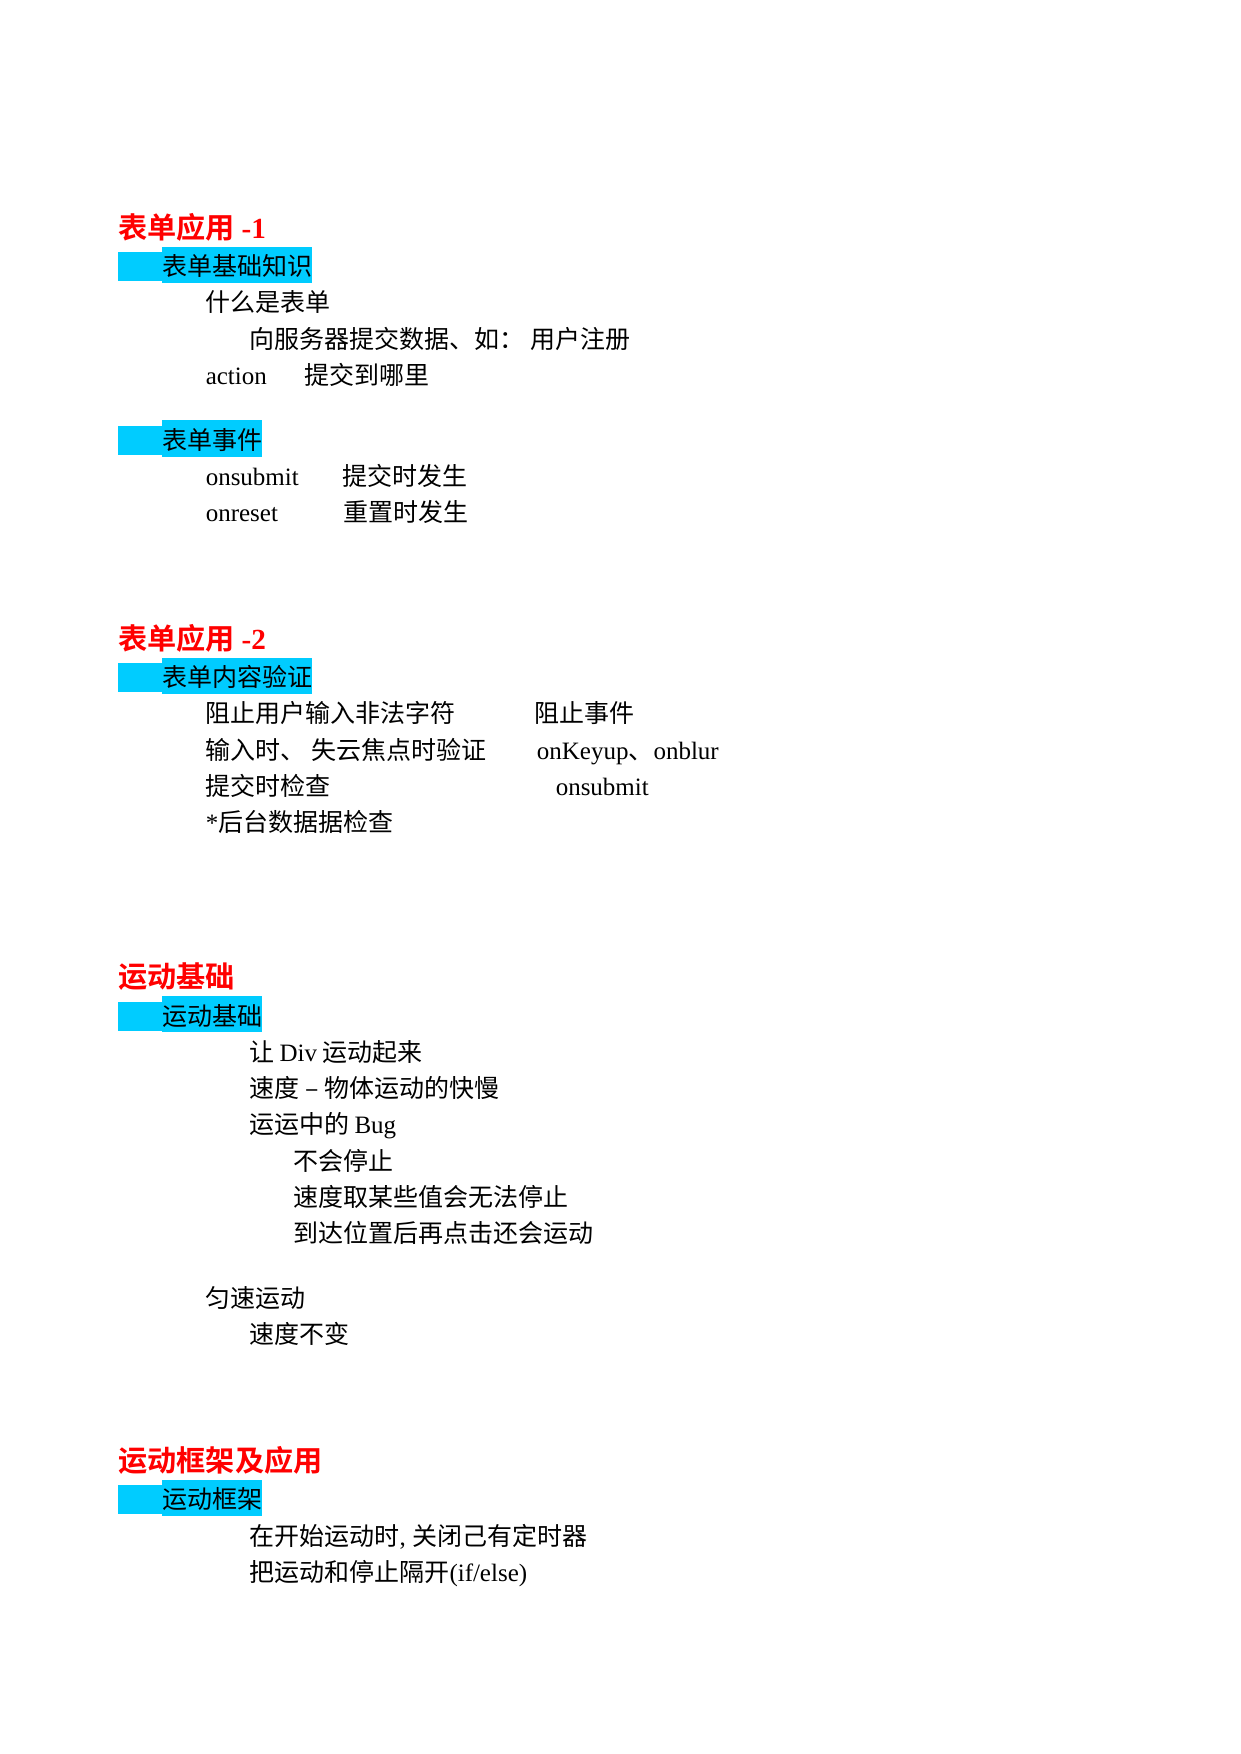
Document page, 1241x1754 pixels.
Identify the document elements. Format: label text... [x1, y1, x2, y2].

text 速度 – 物体运动的快慢 [118, 1069, 1122, 1105]
text 运动框架及应用 [118, 1437, 1122, 1480]
text 把运动和停止隔开(if/else) [118, 1552, 1122, 1588]
text 表单应用 -1 [118, 204, 1122, 247]
text 表单基础知识 [118, 247, 1122, 283]
text 输入时、 失云焦点时验证 onKeyup、onblur [118, 730, 1122, 766]
text 运动框架 [118, 1480, 1122, 1516]
text *后台数据据检查 [118, 803, 1122, 839]
text 匀速运动 [118, 1279, 1122, 1315]
text action 提交到哪里 [118, 355, 1122, 392]
text 运运中的Bug [118, 1105, 1122, 1141]
text onsubmit 提交时发生 [118, 457, 1122, 493]
text 表单内容验证 [118, 658, 1122, 694]
text 向服务器提交数据、如： 用户注册 [118, 319, 1122, 355]
text 速度取某些值会无法停止 [118, 1177, 1122, 1214]
text 运动基础 [118, 954, 1122, 996]
text 运动基础 [118, 996, 1122, 1032]
text 提交时检查 onsubmit [118, 766, 1122, 803]
text 到达位置后再点击还会运动 [118, 1214, 1122, 1250]
text 阻止用户输入非法字符 阻止事件 [118, 694, 1122, 730]
text 速度不变 [118, 1315, 1122, 1351]
text 表单事件 [118, 420, 1122, 457]
text 表单应用 -2 [118, 615, 1122, 658]
text 在开始运动时, 关闭己有定时器 [118, 1516, 1122, 1552]
text 不会停止 [118, 1141, 1122, 1177]
text onreset 重置时发生 [118, 493, 1122, 529]
text 让Div运动起来 [118, 1032, 1122, 1069]
text 什么是表单 [118, 283, 1122, 319]
